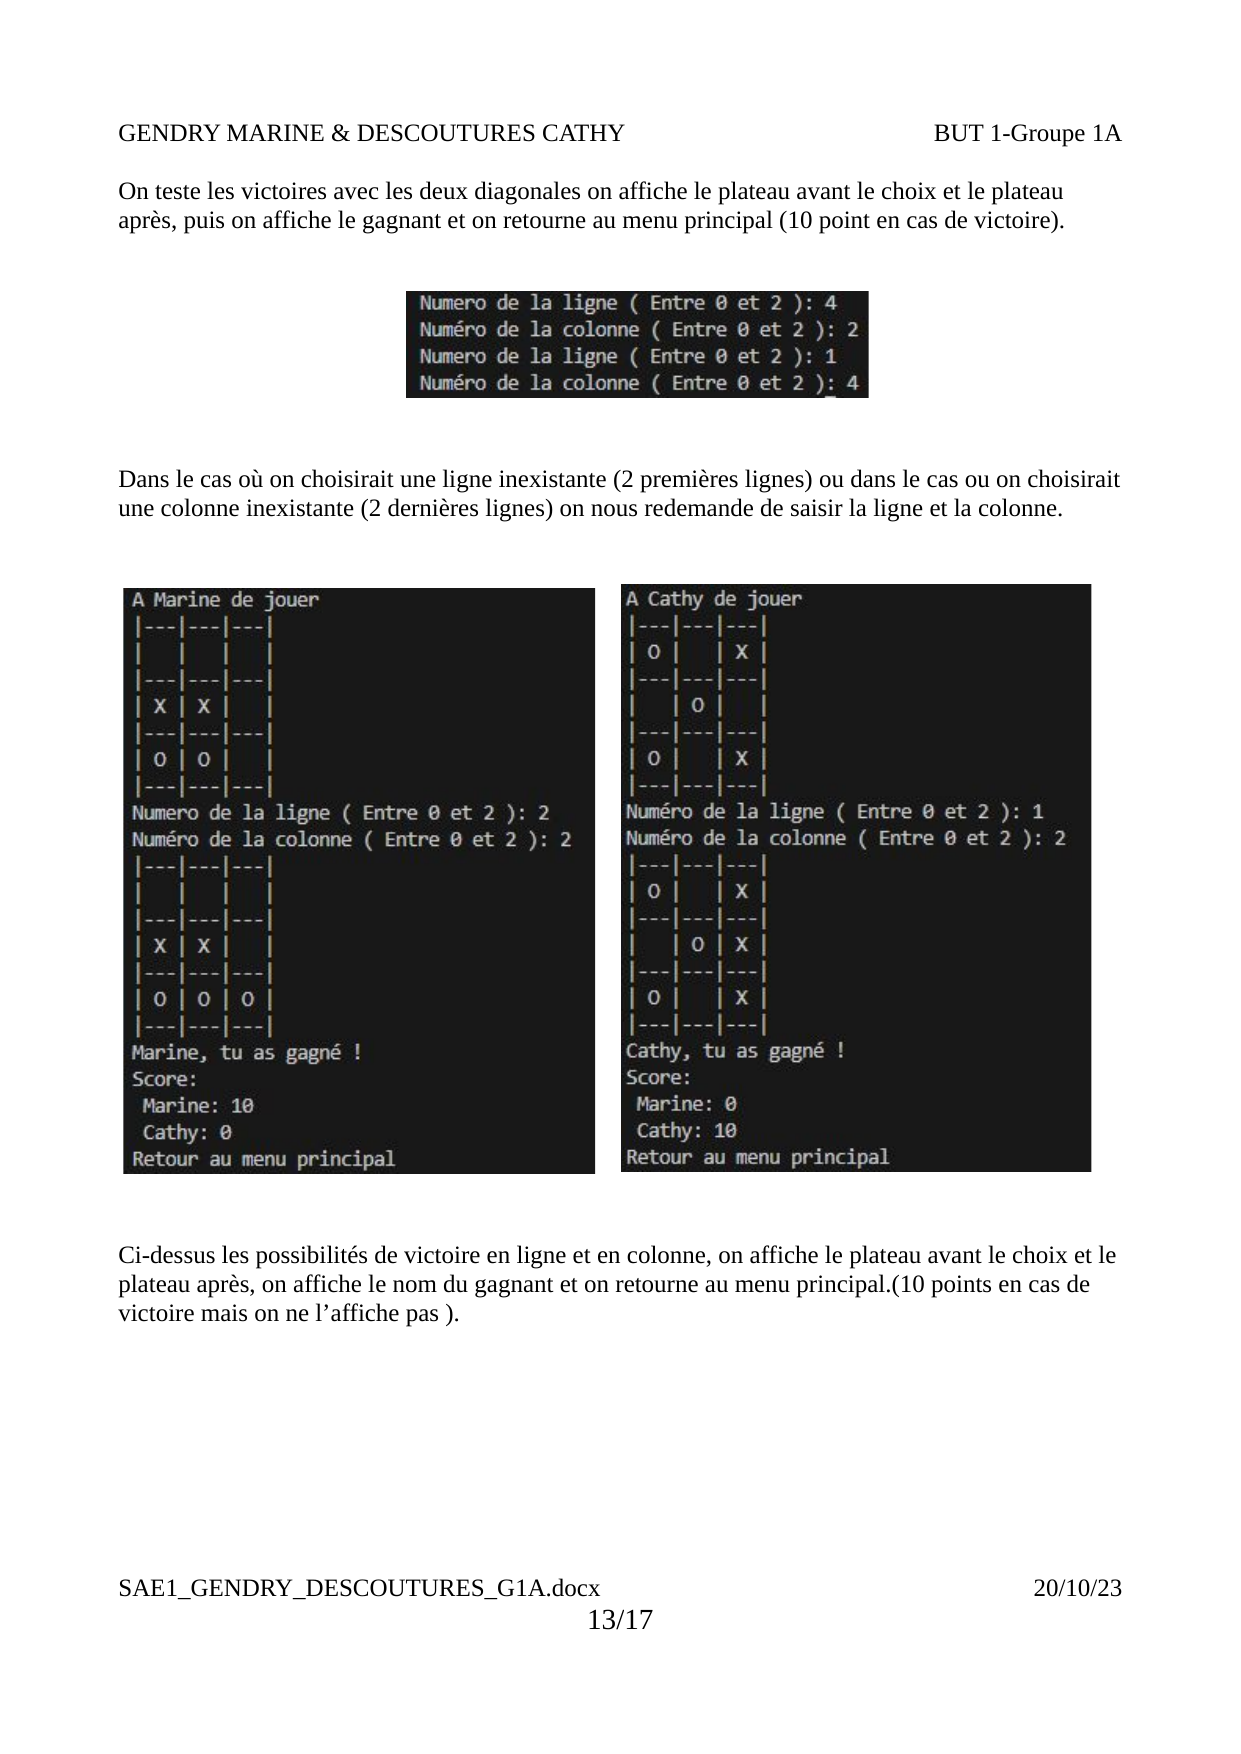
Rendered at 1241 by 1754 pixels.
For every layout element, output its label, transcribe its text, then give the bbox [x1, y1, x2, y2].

picture [123, 588, 596, 1174]
text Ci-dessus les possibilités de victoire en ligne et en colonne, on affiche le plateau avant le choix et le plateau après, on affiche le nom du gagnant et on retourne au menu principal.(10 points en cas de victoire mais on ne l’affiche pas ). [118, 1240, 1122, 1326]
text Dans le cas où on choisirait une ligne inexistante (2 premières lignes) ou dans le cas ou on choisirait une colonne inexistante (2 dernières lignes) on nous redemande de saisir la ligne et la colonne. [118, 464, 1122, 521]
picture [406, 291, 869, 398]
text On teste les victoires avec les deux diagonales on affiche le plateau avant le choix et le plateau après, puis on affiche le gagnant et on retourne au menu principal (10 point en cas de victoire). [118, 176, 1122, 234]
picture [621, 584, 1092, 1172]
